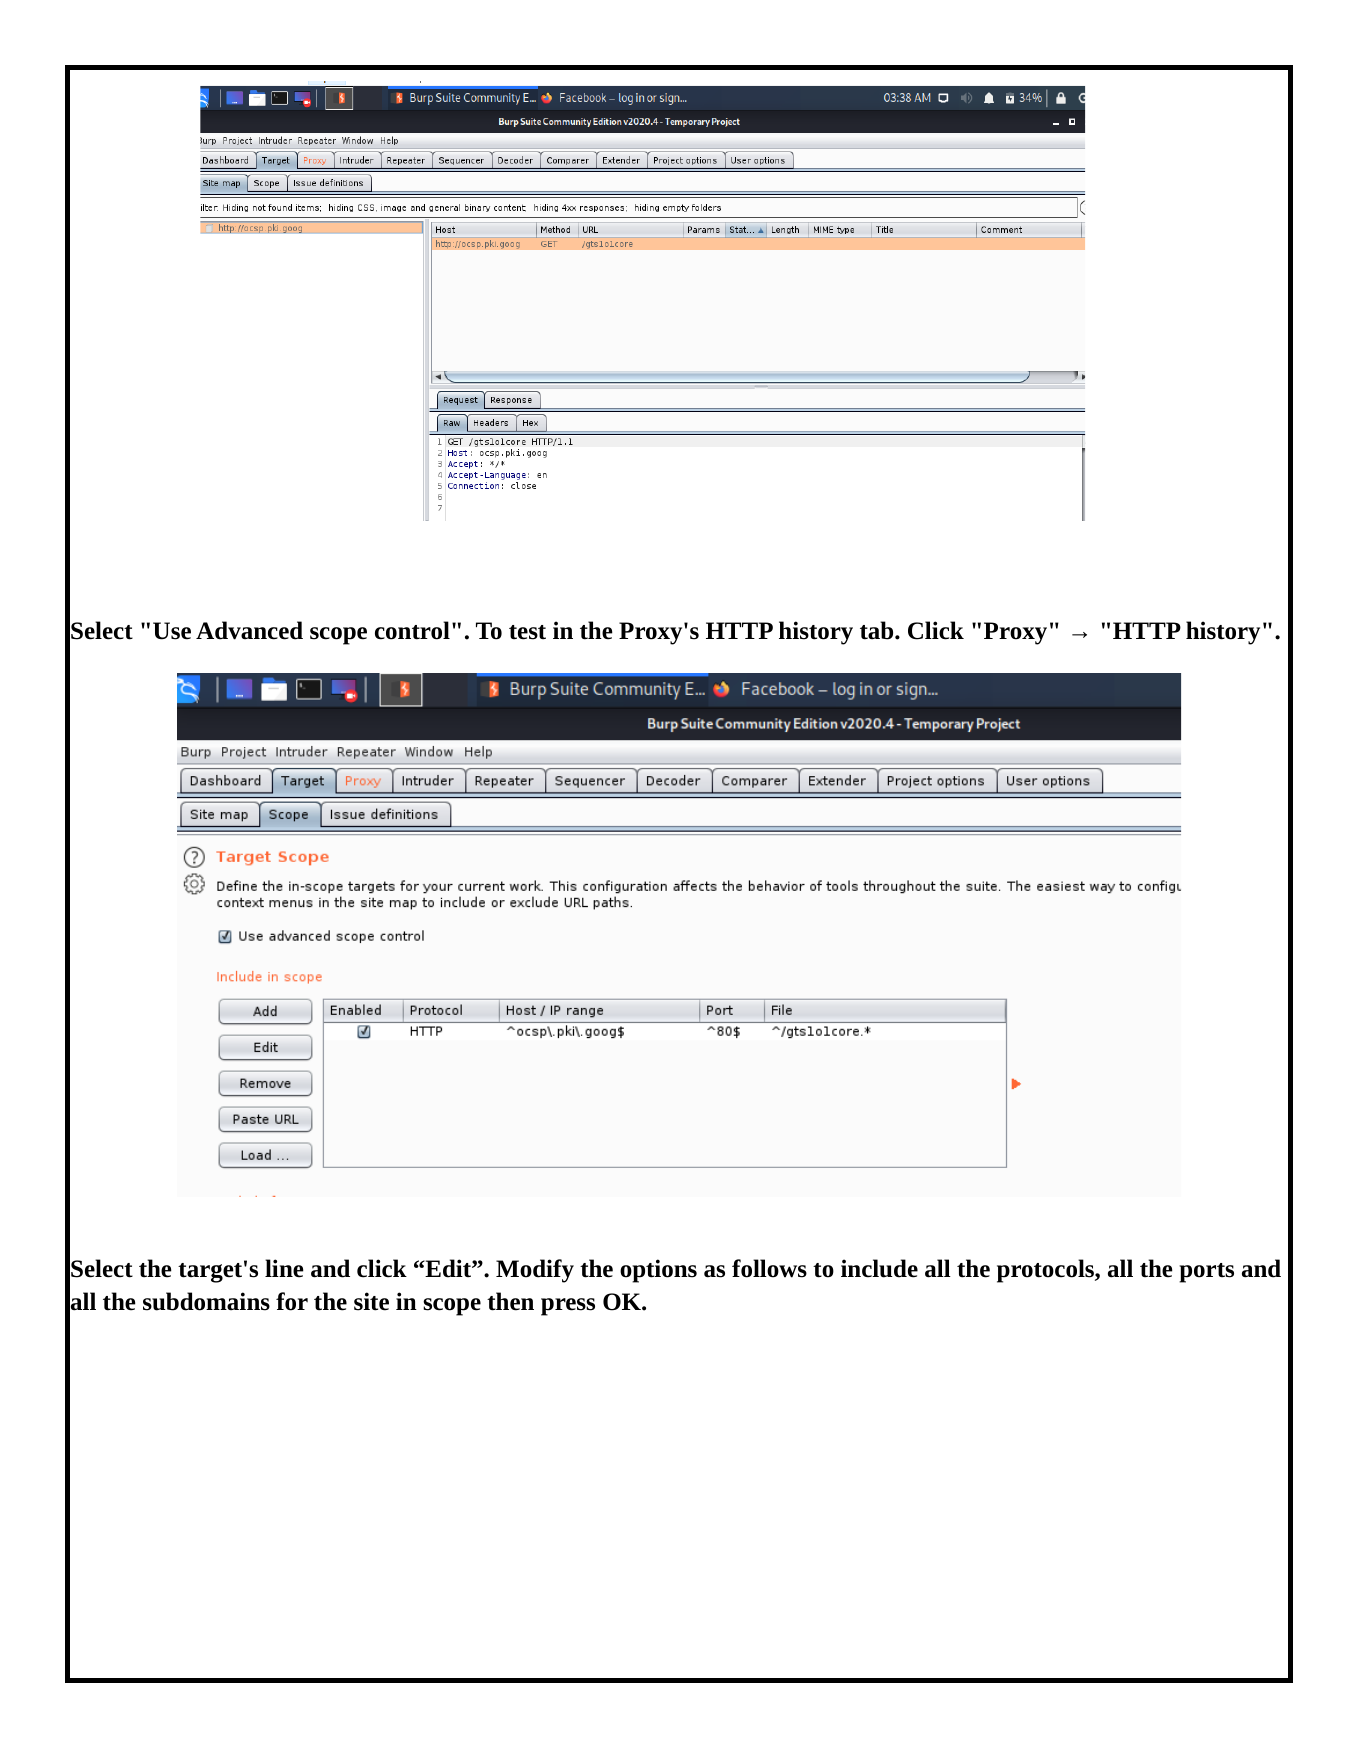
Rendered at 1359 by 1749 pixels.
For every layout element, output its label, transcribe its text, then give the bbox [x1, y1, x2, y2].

text Select the target's line and click “Edit”. Modify the options as follows to include all the protocols, all the ports and all the subdomains for the site in scope then press OK. [70, 1254, 1288, 1316]
picture [177, 673, 1182, 1197]
text Select "Use Advanced scope control". To test in the Proxy's HTTP history tab. Click "Proxy" → "HTTP history". [70, 616, 1288, 645]
picture [200, 81, 1086, 521]
